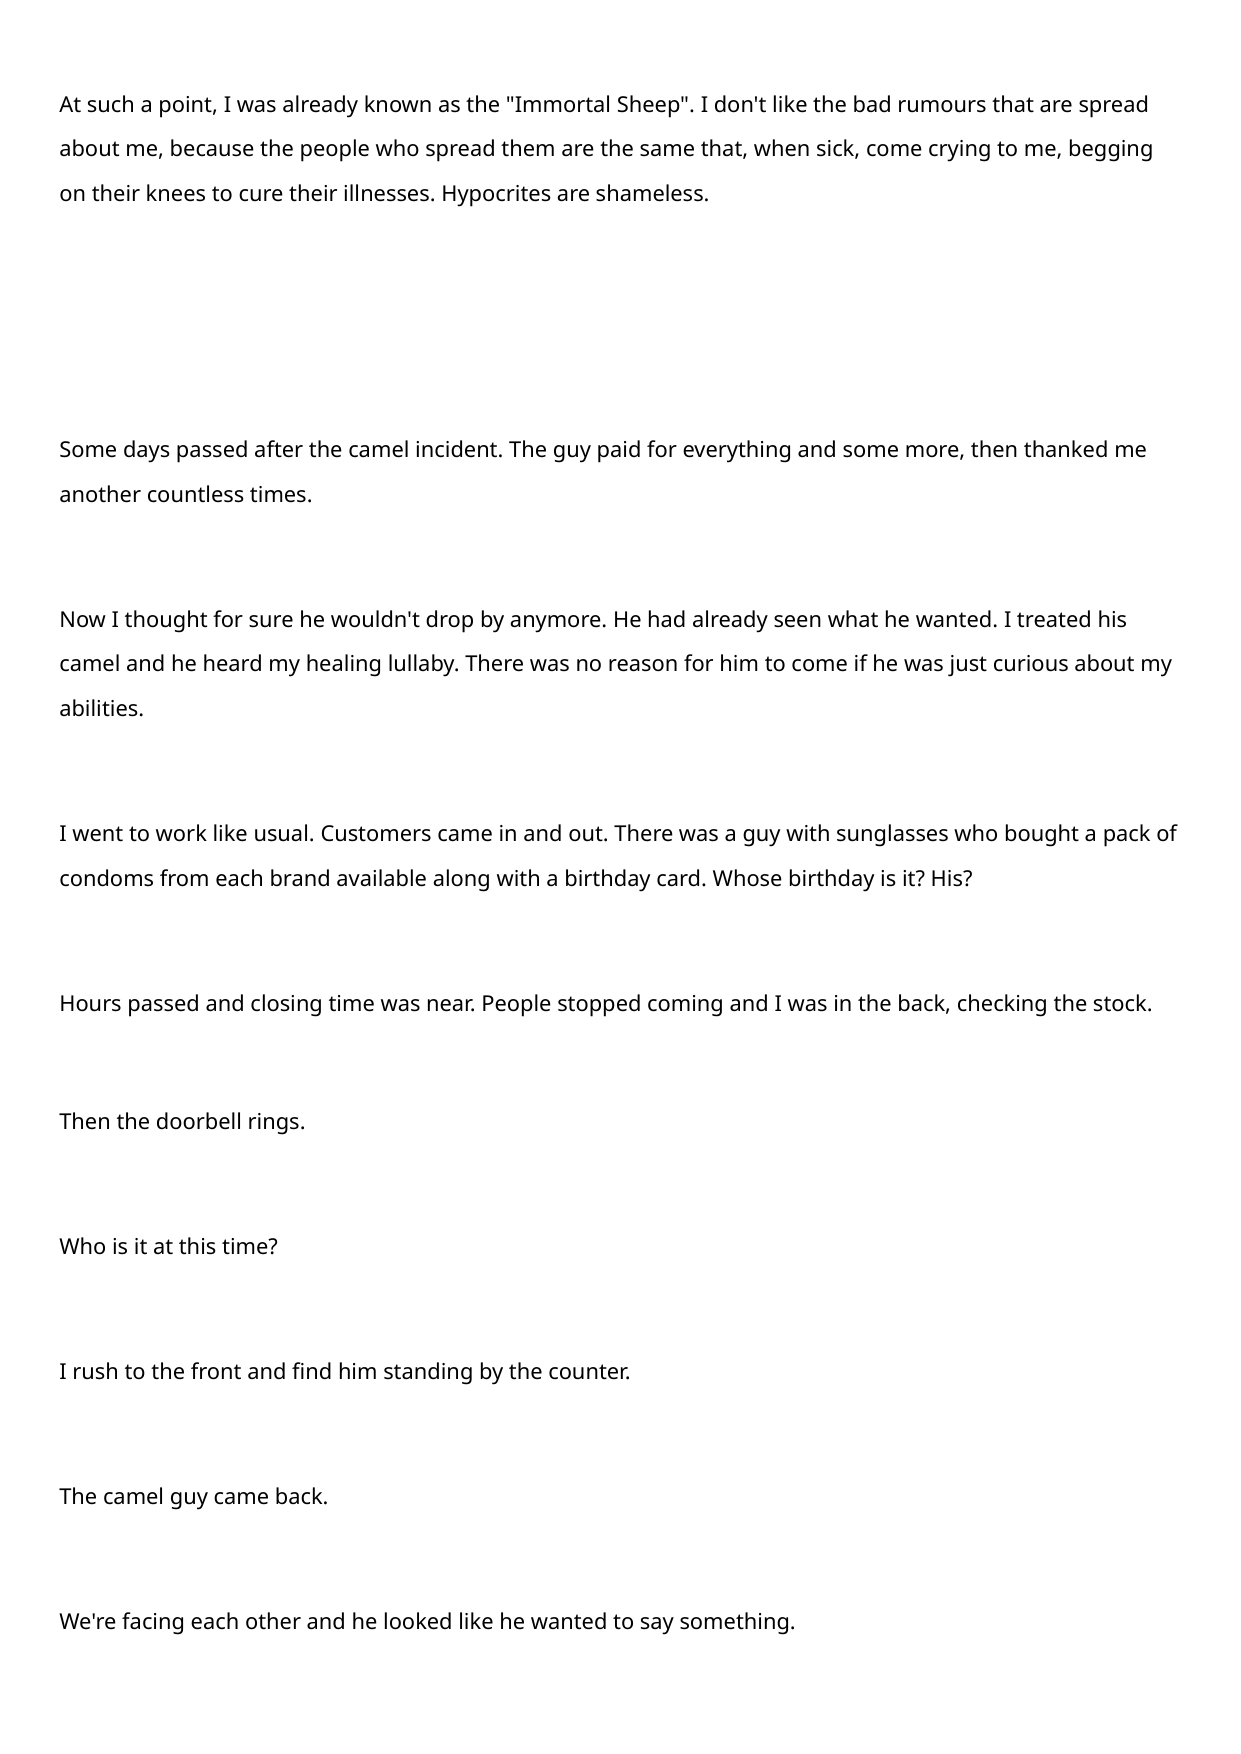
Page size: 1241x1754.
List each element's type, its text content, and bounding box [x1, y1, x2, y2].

text At such a point, I was already known as the "Immortal Sheep". I don't like the bad rumours that are spread about me, because the people who spread them are the same that, when sick, come crying to me, begging on their knees to cure their illnesses. Hypocrites are shameless. [59, 88, 1181, 208]
text I rush to the front and find him standing by the counter. [59, 1356, 1181, 1386]
text Hours passed and closing time was near. People stopped coming and I was in the back, checking the stock. [59, 987, 1181, 1017]
text Then the doorbell rings. [59, 1106, 1181, 1136]
text We're facing each other and he looked like he wanted to say something. [59, 1606, 1181, 1635]
text I went to work like usual. Customers came in and out. There was a guy with sunglasses who bought a pack of condoms from each brand available along with a birthday card. Whose birthday is it? His? [59, 818, 1181, 892]
text Now I thought for sure he wouldn't drop by anymore. He had already seen what he wanted. I treated his camel and he heard my healing lullaby. There was no reason for him to come if he was just curious about my abilities. [59, 604, 1181, 723]
text Who is it at this time? [59, 1231, 1181, 1261]
text Some days passed after the camel incident. The guy paid for everything and some more, then thanked me another countless times. [59, 434, 1181, 508]
text The camel guy came back. [59, 1481, 1181, 1511]
